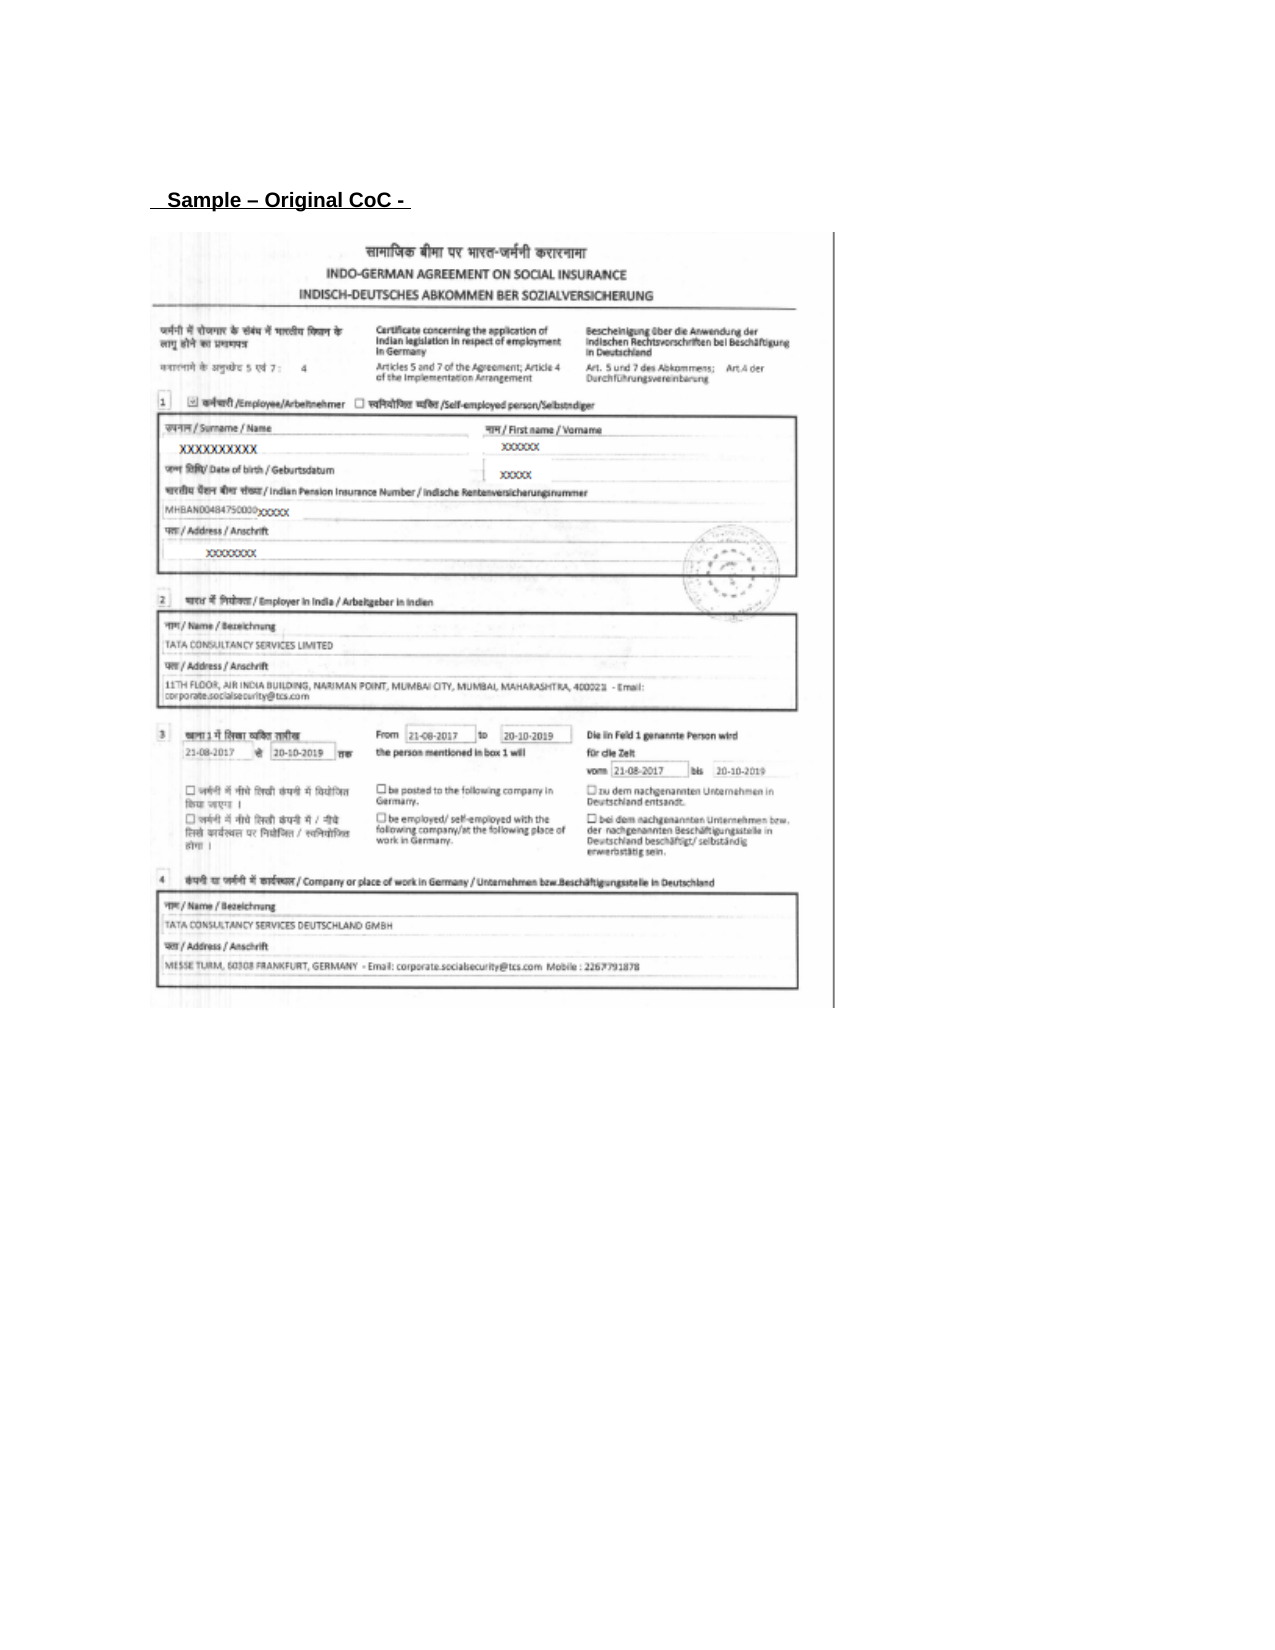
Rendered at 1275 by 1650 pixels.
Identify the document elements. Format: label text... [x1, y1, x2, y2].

text Sample – Original CoC - [150, 187, 1125, 211]
picture [150, 232, 838, 1008]
